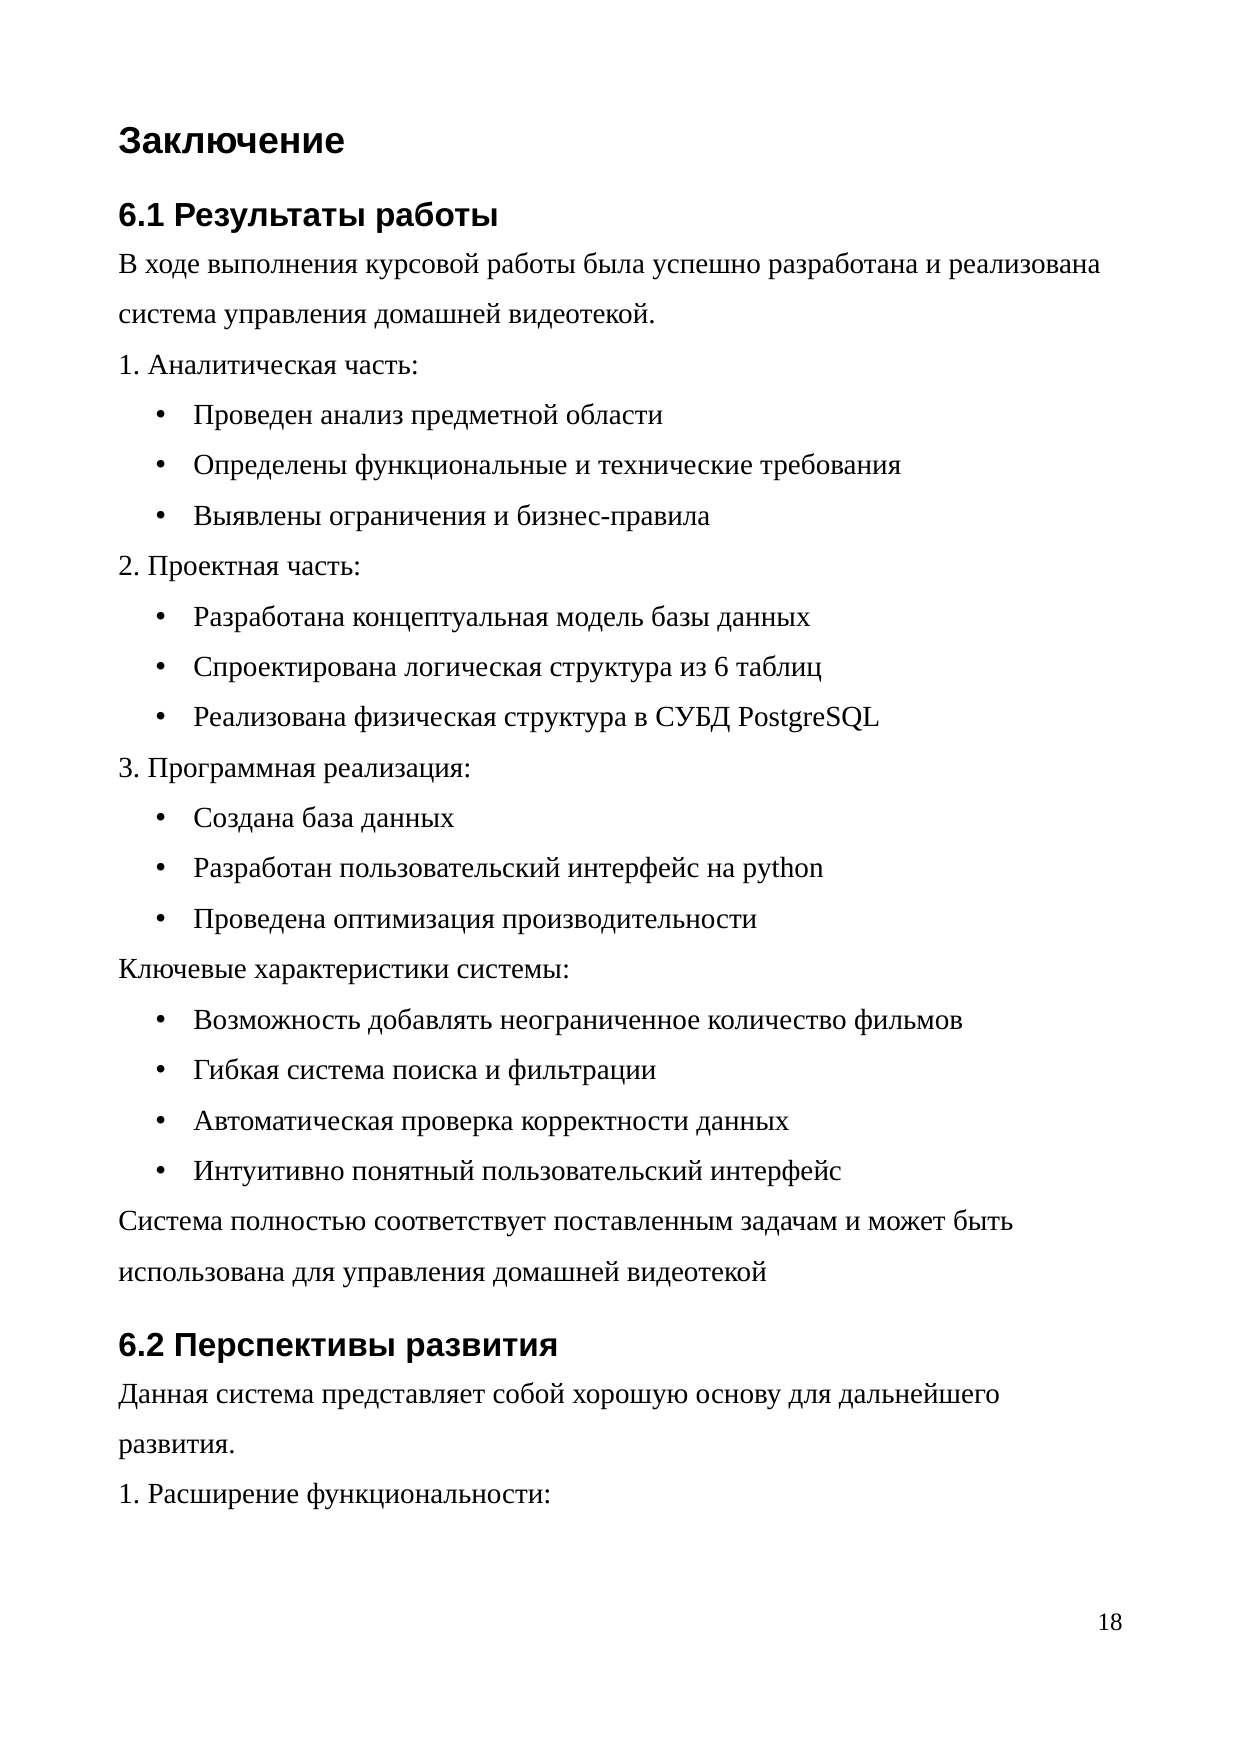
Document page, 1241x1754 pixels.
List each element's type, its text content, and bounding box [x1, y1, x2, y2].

text Ключевые характеристики системы: [118, 951, 1122, 985]
list Возможность добавлять неограниченное количество фильмов [156, 1002, 1122, 1035]
subtitle Заключение [118, 119, 1122, 162]
list Создана база данных [156, 800, 1122, 834]
text 3. Программная реализация: [118, 750, 1122, 783]
text 1. Расширение функциональности: [118, 1476, 1122, 1510]
list Разработана концептуальная модель базы данных [156, 599, 1122, 632]
text В ходе выполнения курсовой работы была успешно разработана и реализована система управления домашней видеотекой. [118, 246, 1122, 330]
text Данная система представляет собой хорошую основу для дальнейшего развития. [118, 1376, 1122, 1460]
list Реализована физическая структура в СУБД PostgreSQL [156, 699, 1122, 733]
list Проведен анализ предметной области [156, 397, 1122, 431]
list Разработан пользовательский интерфейс на python [156, 851, 1122, 884]
list Гибкая система поиска и фильтрации [156, 1052, 1122, 1086]
text 2. Проектная часть: [118, 548, 1122, 582]
text Система полностью соответствует поставленным задачам и может быть использована для управления домашней видеотекой [118, 1203, 1122, 1287]
subtitle 6.1 Результаты работы [118, 195, 1122, 234]
list Интуитивно понятный пользовательский интерфейс [156, 1153, 1122, 1187]
list Выявлены ограничения и бизнес-правила [156, 498, 1122, 532]
list Спроектирована логическая структура из 6 таблиц [156, 649, 1122, 683]
list Проведена оптимизация производительности [156, 901, 1122, 935]
list Автоматическая проверка корректности данных [156, 1103, 1122, 1136]
subtitle 6.2 Перспективы развития [118, 1325, 1122, 1363]
text 1. Аналитическая часть: [118, 347, 1122, 380]
list Определены функциональные и технические требования [156, 447, 1122, 481]
